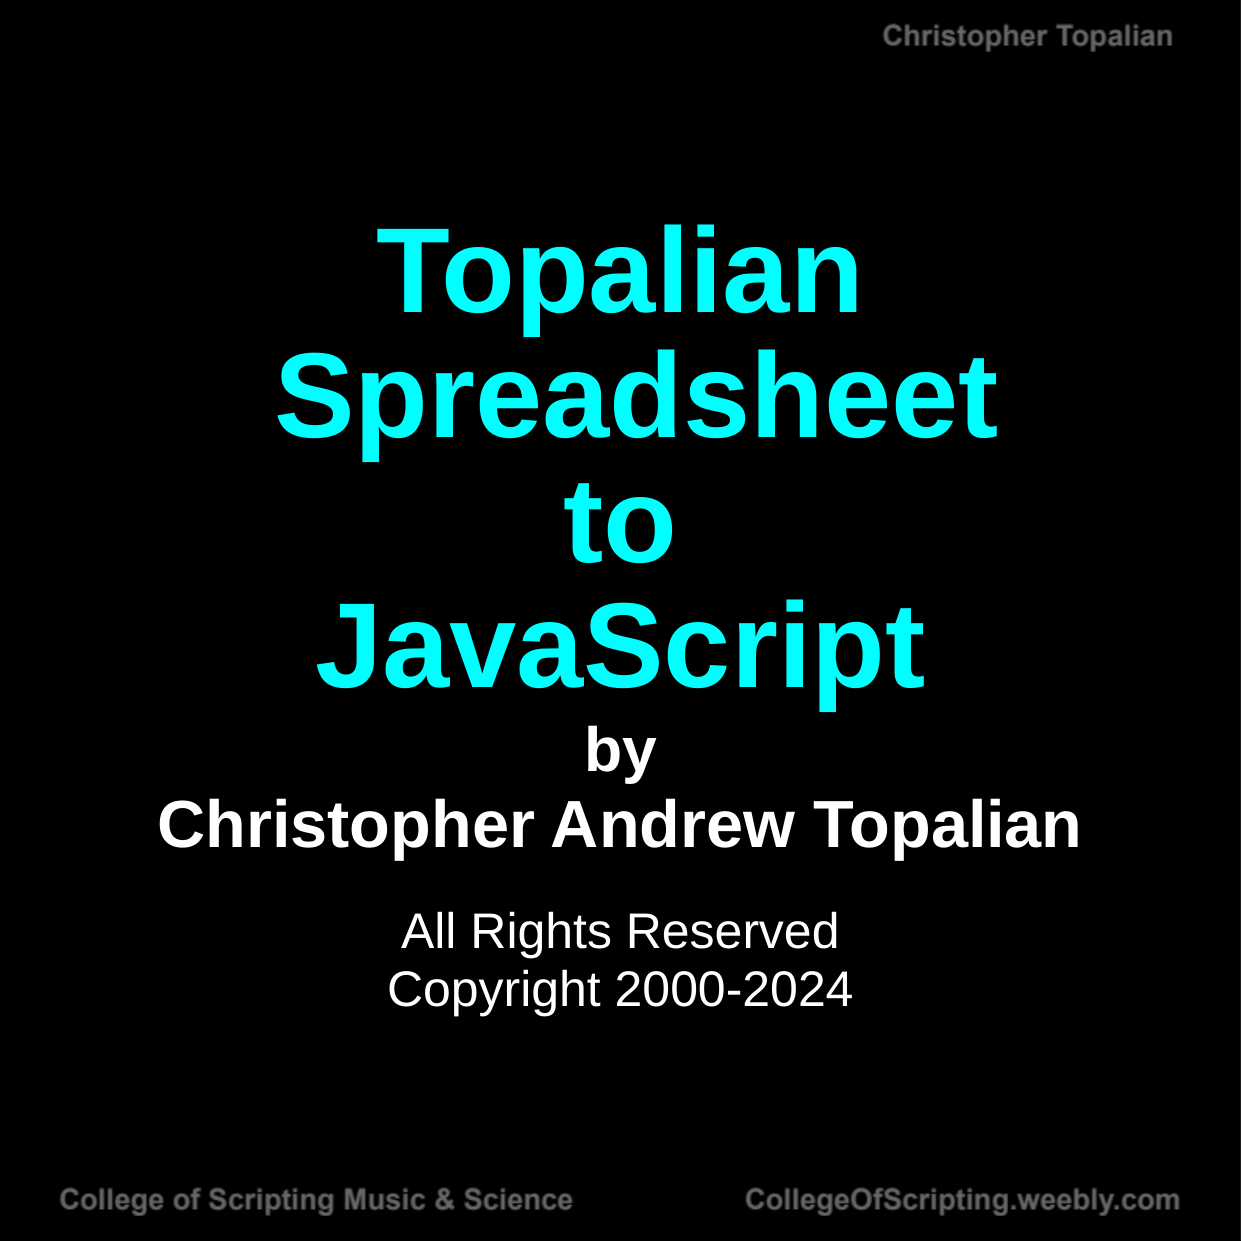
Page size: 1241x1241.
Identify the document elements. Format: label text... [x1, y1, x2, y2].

text JavaScript [75, 588, 1166, 713]
text Topalian [75, 213, 1166, 338]
text Spreadsheet [75, 338, 1166, 463]
text All Rights Reserved [75, 900, 1166, 958]
text Christopher Andrew Topalian [75, 785, 1166, 861]
text by [75, 713, 1166, 785]
text Copyright 2000-2024 [75, 958, 1166, 1017]
text to [75, 463, 1166, 588]
